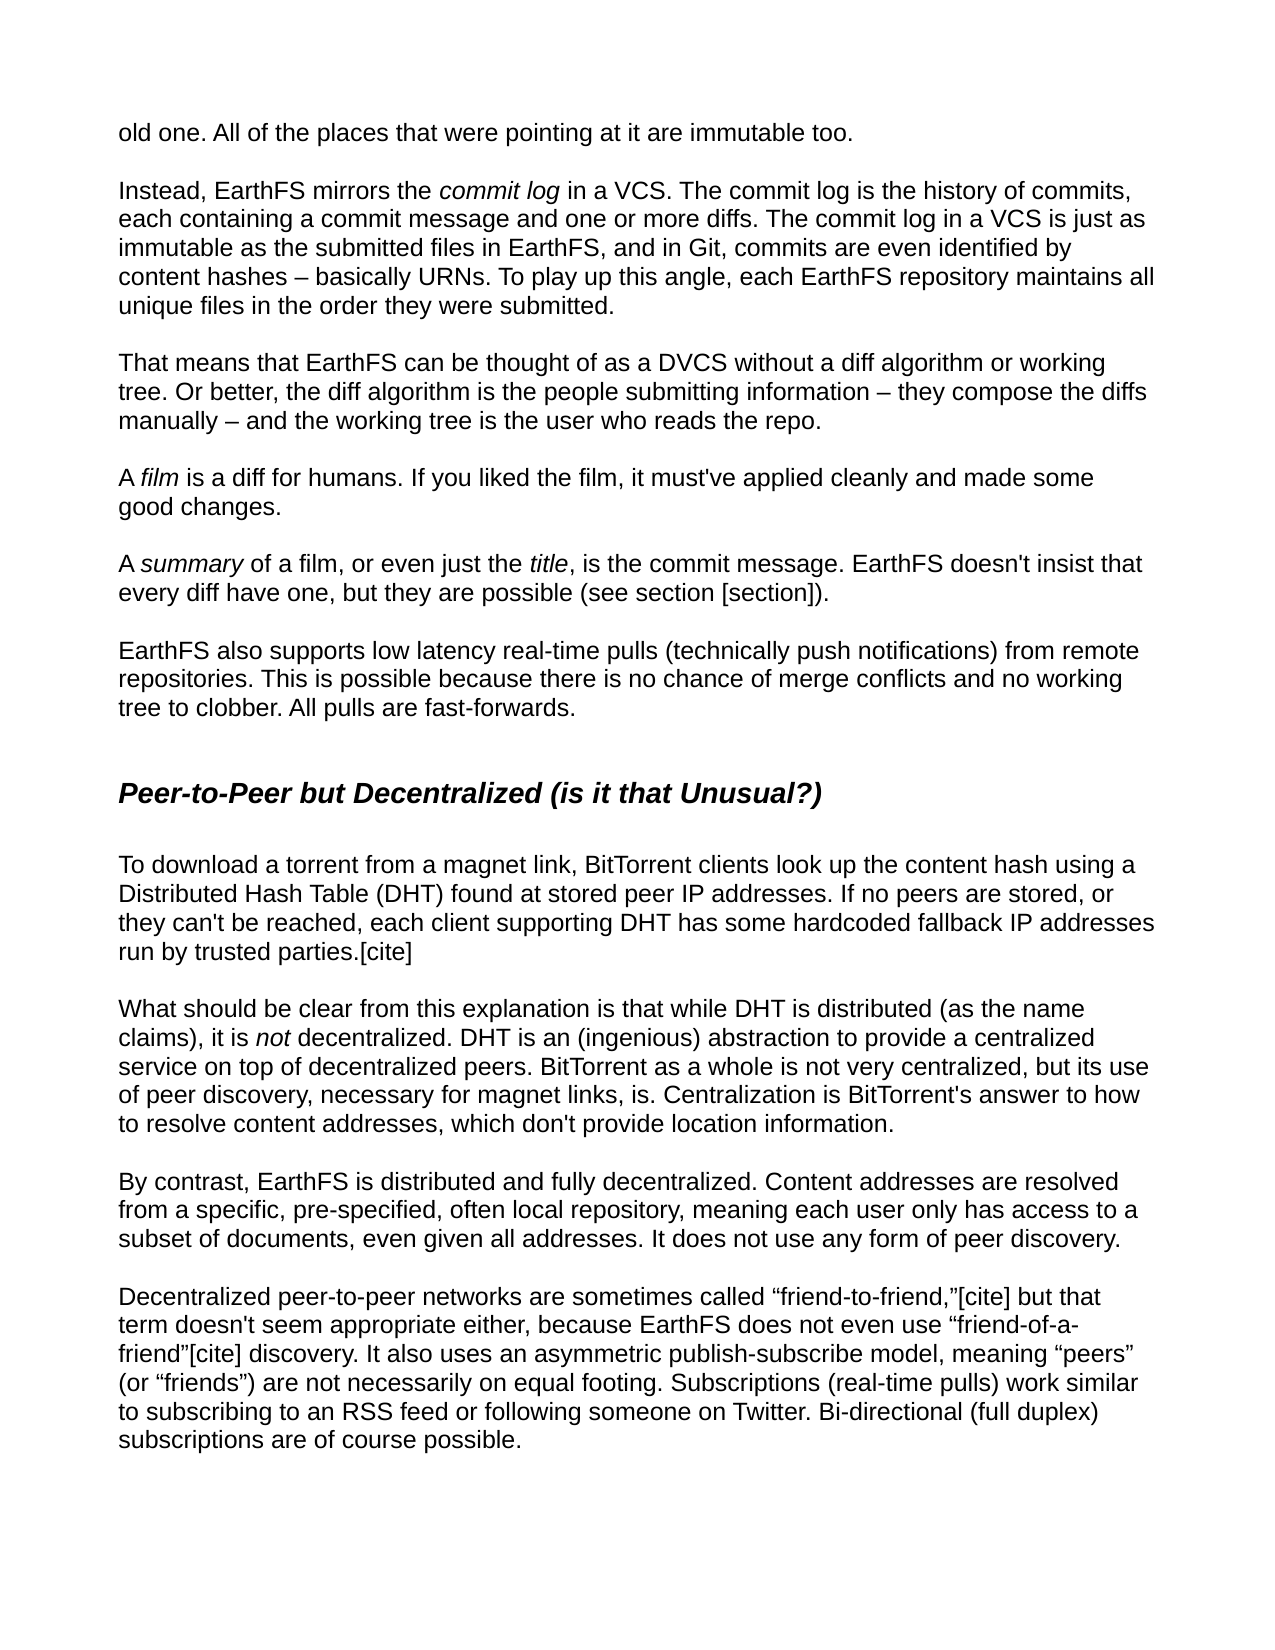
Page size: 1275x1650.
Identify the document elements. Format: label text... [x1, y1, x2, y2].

subtitle Peer-to-Peer but Decentralized (is it that Unusual?) [118, 776, 1157, 809]
text Decentralized peer-to-peer networks are sometimes called “friend-to-friend,”[cite] but that term doesn't seem appropriate either, because EarthFS does not even use “friend-of-a-friend”[cite] discovery. It also uses an asymmetric publish-subscribe model, meaning “peers” (or “friends”) are not necessarily on equal footing. Subscriptions (real-time pulls) work similar to subscribing to an RSS feed or following someone on Twitter. Bi-directional (full duplex) subscriptions are of course possible. [118, 1282, 1157, 1454]
text By contrast, EarthFS is distributed and fully decentralized. Content addresses are resolved from a specific, pre-specified, often local repository, meaning each user only has access to a subset of documents, even given all addresses. It does not use any form of peer discovery. [118, 1167, 1157, 1253]
text What should be clear from this explanation is that while DHT is distributed (as the name claims), it is not decentralized. DHT is an (ingenious) abstraction to provide a centralized service on top of decentralized peers. BitTorrent as a whole is not very centralized, but its use of peer discovery, necessary for magnet links, is. Centralization is BitTorrent's answer to how to resolve content addresses, which don't provide location information. [118, 994, 1157, 1138]
text Instead, EarthFS mirrors the commit log in a VCS. The commit log is the history of commits, each containing a commit message and one or more diffs. The commit log in a VCS is just as immutable as the submitted files in EarthFS, and in Git, commits are even identified by content hashes – basically URNs. To play up this angle, each EarthFS repository maintains all unique files in the order they were submitted. [118, 176, 1157, 319]
text A summary of a film, or even just the title, is the commit message. EarthFS doesn't insist that every diff have one, but they are possible (see section [section]). [118, 549, 1157, 607]
text EarthFS also supports low latency real-time pulls (technically push notifications) from remote repositories. This is possible because there is no chance of merge conflicts and no working tree to clobber. All pulls are fast-forwards. [118, 636, 1157, 722]
text That means that EarthFS can be thought of as a DVCS without a diff algorithm or working tree. Or better, the diff algorithm is the people submitting information – they compose the diffs manually – and the working tree is the user who reads the repo. [118, 348, 1157, 434]
text To download a torrent from a magnet link, BitTorrent clients look up the content hash using a Distributed Hash Table (DHT) found at stored peer IP addresses. If no peers are stored, or they can't be reached, each client supporting DHT has some hardcoded fallback IP addresses run by trusted parties.[cite] [118, 850, 1157, 965]
text A film is a diff for humans. If you liked the film, it must've applied cleanly and made some good changes. [118, 463, 1157, 521]
text old one. All of the places that were pointing at it are immutable too. [118, 118, 1157, 147]
